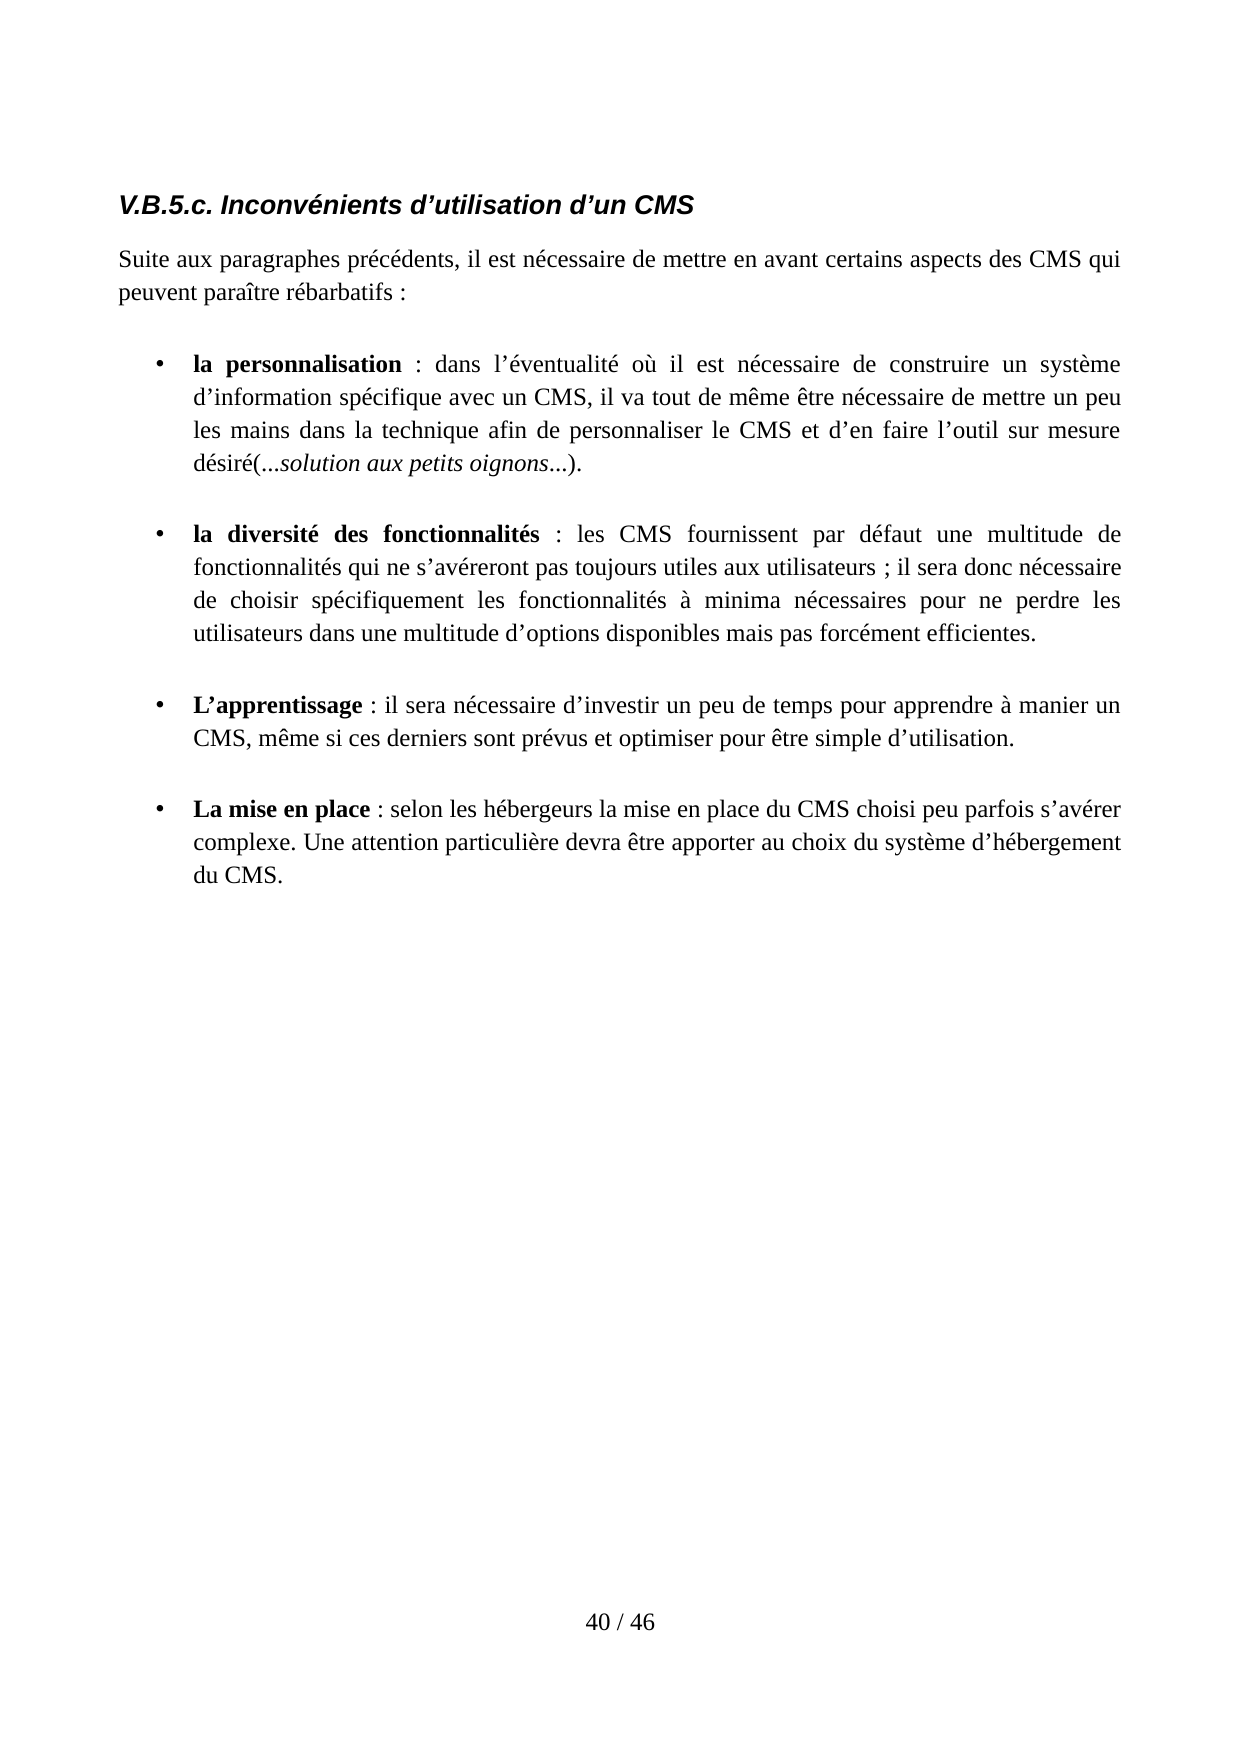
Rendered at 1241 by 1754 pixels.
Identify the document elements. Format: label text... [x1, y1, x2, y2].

list la diversité des fonctionnalités : les CMS fournissent par défaut une multitude de fonctionnalités qui ne s’avéreront pas toujours utiles aux utilisateurs ; il sera donc nécessaire de choisir spécifiquement les fonctionnalités à minima nécessaires pour ne perdre les utilisateurs dans une multitude d’options disponibles mais pas forcément efficientes. [156, 519, 1122, 647]
text Suite aux paragraphes précédents, il est nécessaire de mettre en avant certains aspects des CMS qui peuvent paraître rébarbatifs : [118, 244, 1122, 306]
list la personnalisation : dans l’éventualité où il est nécessaire de construire un système d’information spécifique avec un CMS, il va tout de même être nécessaire de mettre un peu les mains dans la technique afin de personnaliser le CMS et d’en faire l’outil sur mesure désiré(...solution aux petits oignons...). [156, 349, 1122, 477]
list La mise en place : selon les hébergeurs la mise en place du CMS choisi peu parfois s’avérer complexe. Une attention particulière devra être apporter au choix du système d’hébergement du CMS. [156, 794, 1122, 889]
list L’apprentissage : il sera nécessaire d’investir un peu de temps pour apprendre à manier un CMS, même si ces derniers sont prévus et optimiser pour être simple d’utilisation. [156, 690, 1122, 751]
subtitle Inconvénients d’utilisation d’un CMS [118, 189, 1122, 220]
